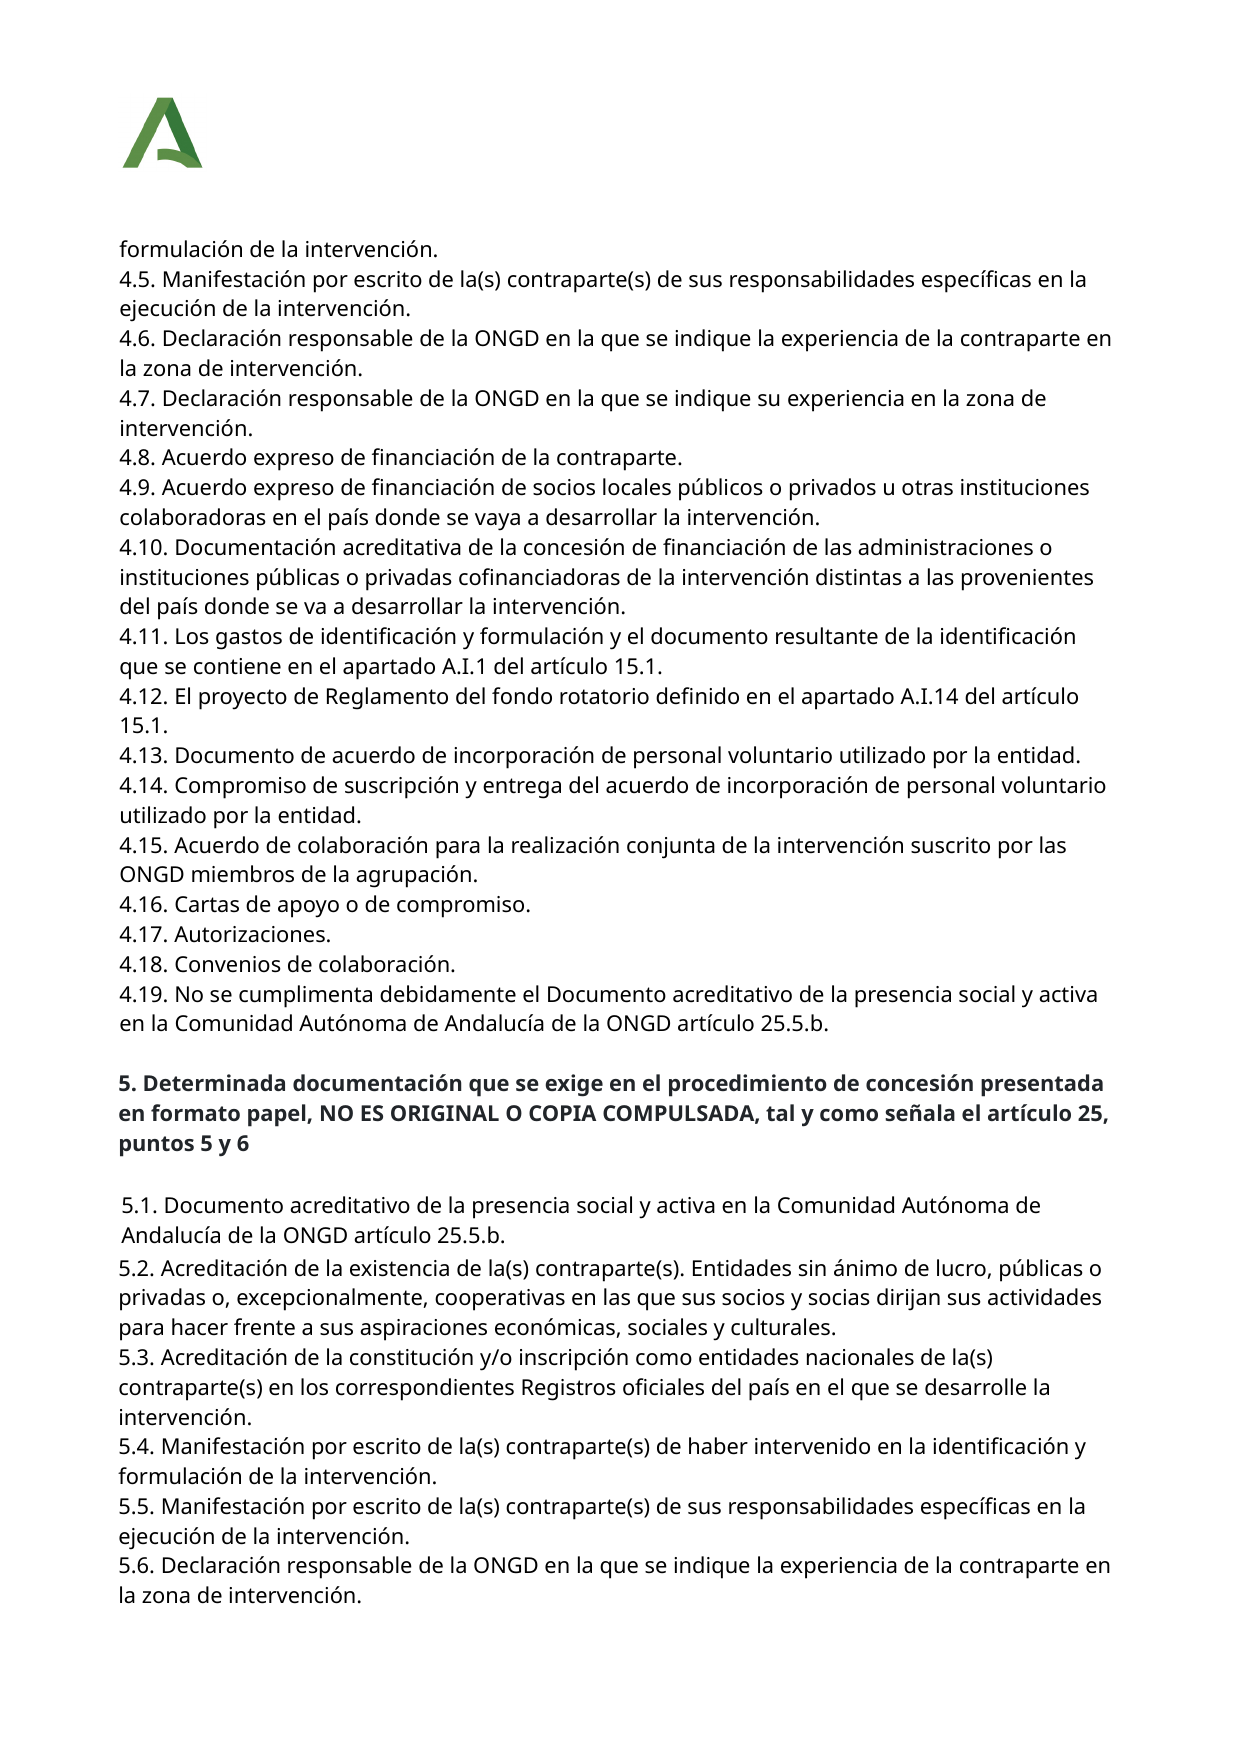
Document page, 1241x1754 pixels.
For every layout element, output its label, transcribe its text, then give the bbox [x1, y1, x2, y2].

table_cell 5.5. Manifestación por escrito de la(s) contraparte(s) de sus responsabilidades específicas en la ejecución de la intervención. [118, 1491, 1122, 1551]
table_cell 4.17. Autorizaciones. [119, 919, 1121, 949]
table_cell 4.12. El proyecto de Reglamento del fondo rotatorio definido en el apartado A.I.14 del artículo 15.1. [119, 681, 1121, 740]
table_cell 5.2. Acreditación de la existencia de la(s) contraparte(s). Entidades sin ánimo de lucro, públicas o privadas o, excepcionalmente, cooperativas en las que sus socios y socias dirijan sus actividades para hacer frente a sus aspiraciones económicas, sociales y culturales. [118, 1253, 1122, 1342]
table_cell 4.15. Acuerdo de colaboración para la realización conjunta de la intervención suscrito por las ONGD miembros de la agrupación. [119, 830, 1121, 889]
table_cell 5.6. Declaración responsable de la ONGD en la que se indique la experiencia de la contraparte en la zona de intervención. [118, 1551, 1122, 1610]
table_cell formulación de la intervención. [119, 234, 1121, 264]
table_cell 4.18. Convenios de colaboración. [119, 949, 1121, 979]
table_cell 4.5. Manifestación por escrito de la(s) contraparte(s) de sus responsabilidades específicas en la ejecución de la intervención. [119, 264, 1121, 323]
table_cell 5.3. Acreditación de la constitución y/o inscripción como entidades nacionales de la(s) contraparte(s) en los correspondientes Registros oficiales del país en el que se desarrolle la intervención. [118, 1342, 1122, 1431]
table_cell 4.6. Declaración responsable de la ONGD en la que se indique la experiencia de la contraparte en la zona de intervención. [119, 323, 1121, 383]
table_cell 4.10. Documentación acreditativa de la concesión de financiación de las administraciones o instituciones públicas o privadas cofinanciadoras de la intervención distintas a las provenientes del país donde se va a desarrollar la intervención. [119, 532, 1121, 621]
table_cell 4.9. Acuerdo expreso de financiación de socios locales públicos o privados u otras instituciones colaboradoras en el país donde se vaya a desarrollar la intervención. [119, 472, 1121, 532]
table_cell 4.8. Acuerdo expreso de financiación de la contraparte. [119, 443, 1121, 472]
text 5. Determinada documentación que se exige en el procedimiento de concesión presentada en formato papel, NO ES ORIGINAL O COPIA COMPULSADA, tal y como señala el artículo 25, puntos 5 y 6 [118, 1068, 1122, 1157]
table_cell 4.19. No se cumplimenta debidamente el Documento acreditativo de la presencia social y activa en la Comunidad Autónoma de Andalucía de la ONGD artículo 25.5.b. [119, 979, 1121, 1038]
table_cell 4.14. Compromiso de suscripción y entrega del acuerdo de incorporación de personal voluntario utilizado por la entidad. [119, 770, 1121, 830]
table_header 5.1. Documento acreditativo de la presencia social y activa en la Comunidad Autónoma de Andalucía de la ONGD artículo 25.5.b. [118, 1187, 1122, 1253]
picture [118, 93, 207, 172]
table_cell 5.4. Manifestación por escrito de la(s) contraparte(s) de haber intervenido en la identificación y formulación de la intervención. [118, 1431, 1122, 1491]
table_cell 4.11. Los gastos de identificación y formulación y el documento resultante de la identificación que se contiene en el apartado A.I.1 del artículo 15.1. [119, 621, 1121, 681]
table_cell 4.13. Documento de acuerdo de incorporación de personal voluntario utilizado por la entidad. [119, 740, 1121, 770]
table_cell 4.16. Cartas de apoyo o de compromiso. [119, 889, 1121, 919]
table_cell 4.7. Declaración responsable de la ONGD en la que se indique su experiencia en la zona de intervención. [119, 383, 1121, 442]
